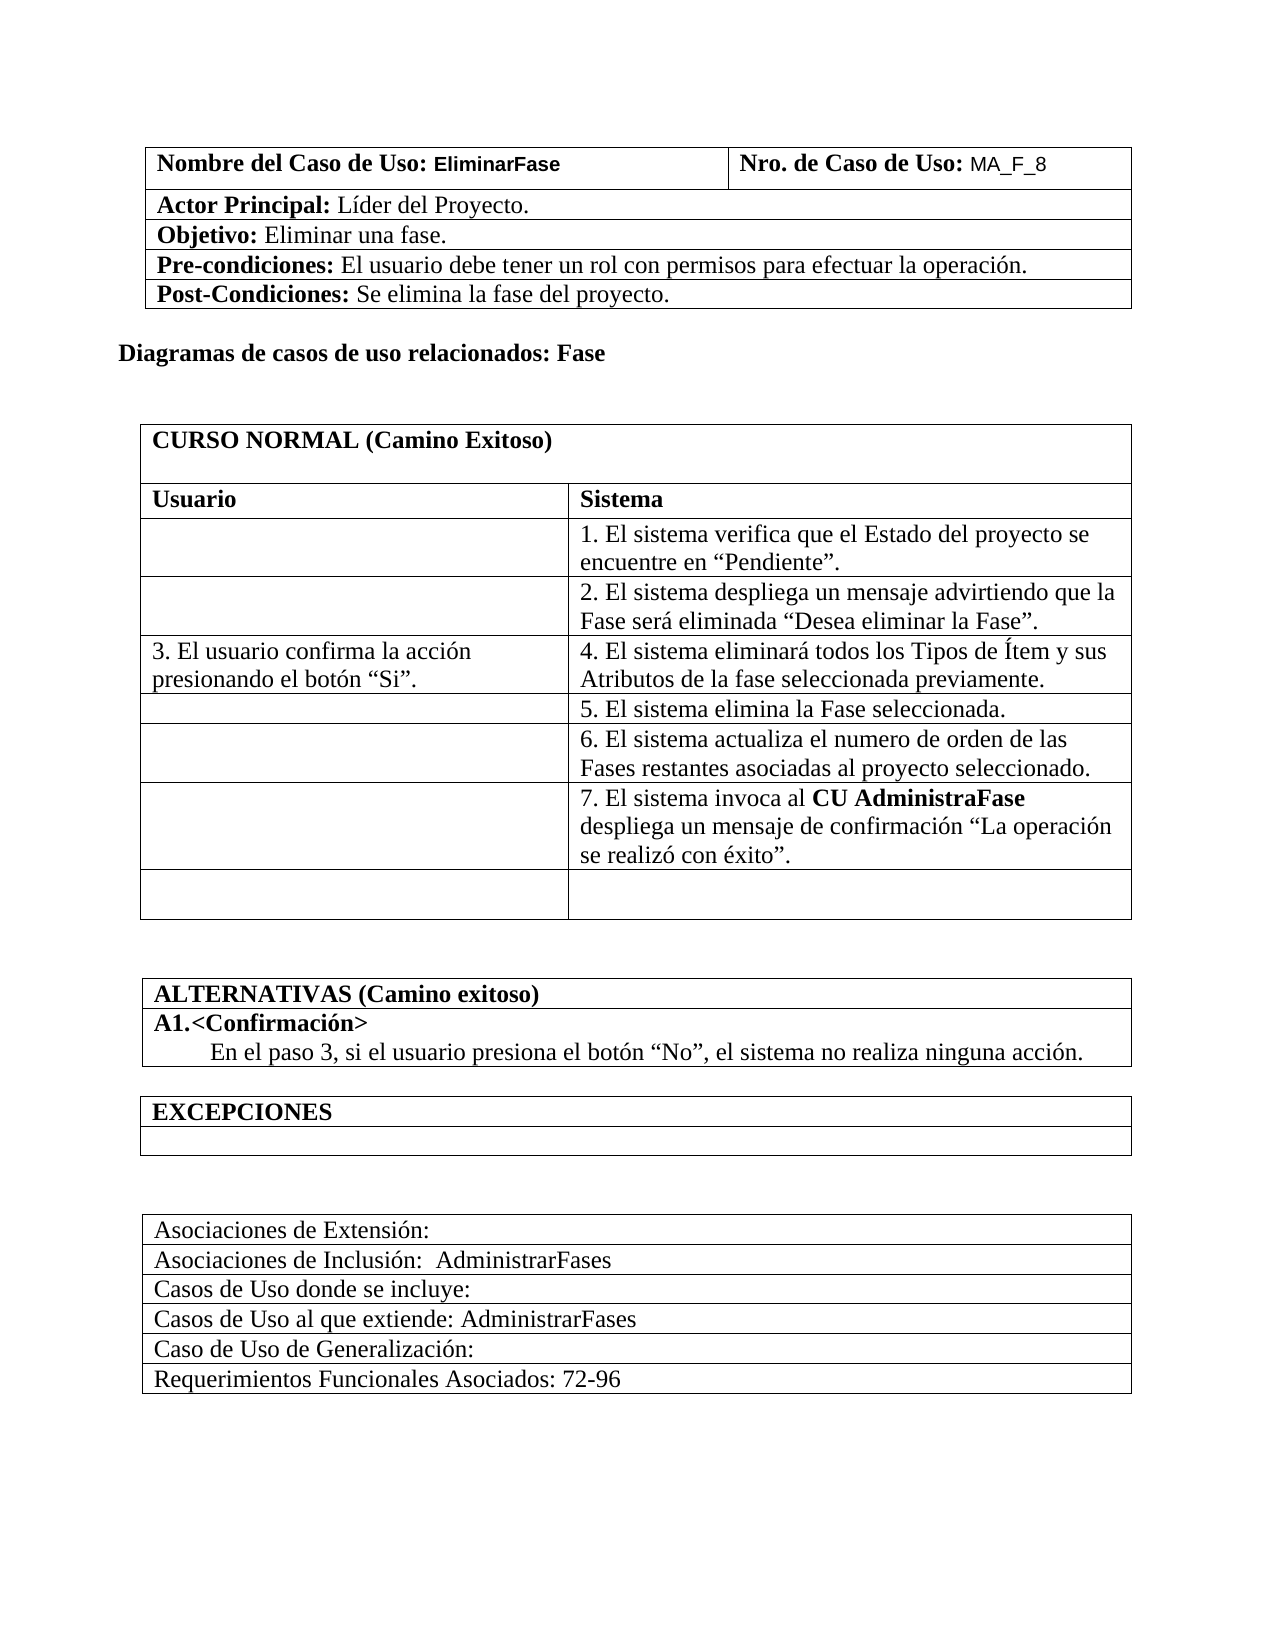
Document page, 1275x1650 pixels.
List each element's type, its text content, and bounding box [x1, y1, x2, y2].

table_cell Asociaciones de Inclusión: AdministrarFases [143, 1245, 1131, 1273]
table_header Nombre del Caso de Uso: EliminarFase [146, 148, 728, 189]
table_header CURSO NORMAL (Camino Exitoso) [141, 425, 1131, 483]
table_cell Casos de Uso donde se incluye: [143, 1275, 1131, 1303]
table_cell Requerimientos Funcionales Asociados: 72-96 [143, 1364, 1131, 1393]
table_cell Actor Principal: Líder del Proyecto. [146, 190, 1131, 219]
table_header EXCEPCIONES [141, 1097, 1131, 1126]
table_cell 3. El usuario confirma la acción presionando el botón “Si”. [141, 636, 568, 693]
table_cell 2. El sistema despliega un mensaje advirtiendo que la Fase será eliminada “Desea eliminar la Fase”. [569, 577, 1131, 635]
table_cell Sistema [569, 484, 1131, 518]
table_cell 7. El sistema invoca al CU AdministraFase despliega un mensaje de confirmación “La operación se realizó con éxito”. [569, 783, 1131, 869]
table_header Nro. de Caso de Uso: MA_F_8 [729, 148, 1131, 189]
table_cell Objetivo: Eliminar una fase. [146, 220, 1131, 249]
table_cell [141, 577, 568, 635]
table_cell 6. El sistema actualiza el numero de orden de las Fases restantes asociadas al proyecto seleccionado. [569, 724, 1131, 782]
table_cell [141, 1127, 1131, 1155]
table_cell <Confirmación> En el paso 3, si el usuario presiona el botón “No”, el sistema no realiza ninguna acción. [143, 1009, 1131, 1066]
table_cell Usuario [141, 484, 568, 518]
table_cell [141, 724, 568, 782]
table_cell Caso de Uso de Generalización: [143, 1334, 1131, 1363]
table_cell Pre-condiciones: El usuario debe tener un rol con permisos para efectuar la operación. [146, 250, 1131, 278]
table_header Asociaciones de Extensión: [143, 1215, 1131, 1244]
table_cell [141, 519, 568, 576]
table_cell Casos de Uso al que extiende: AdministrarFases [143, 1304, 1131, 1333]
table_cell 5. El sistema elimina la Fase seleccionada. [569, 694, 1131, 723]
table_cell Post-Condiciones: Se elimina la fase del proyecto. [146, 280, 1131, 308]
text Diagramas de casos de uso relacionados: Fase [118, 338, 1157, 367]
table_cell 4. El sistema eliminará todos los Tipos de Ítem y sus Atributos de la fase seleccionada previamente. [569, 636, 1131, 693]
table_cell 1. El sistema verifica que el Estado del proyecto se encuentre en “Pendiente”. [569, 519, 1131, 576]
table_cell [141, 870, 568, 919]
table_header ALTERNATIVAS (Camino exitoso) [143, 979, 1131, 1007]
table_cell [569, 870, 1131, 919]
table_cell [141, 783, 568, 869]
table_cell [141, 694, 568, 723]
